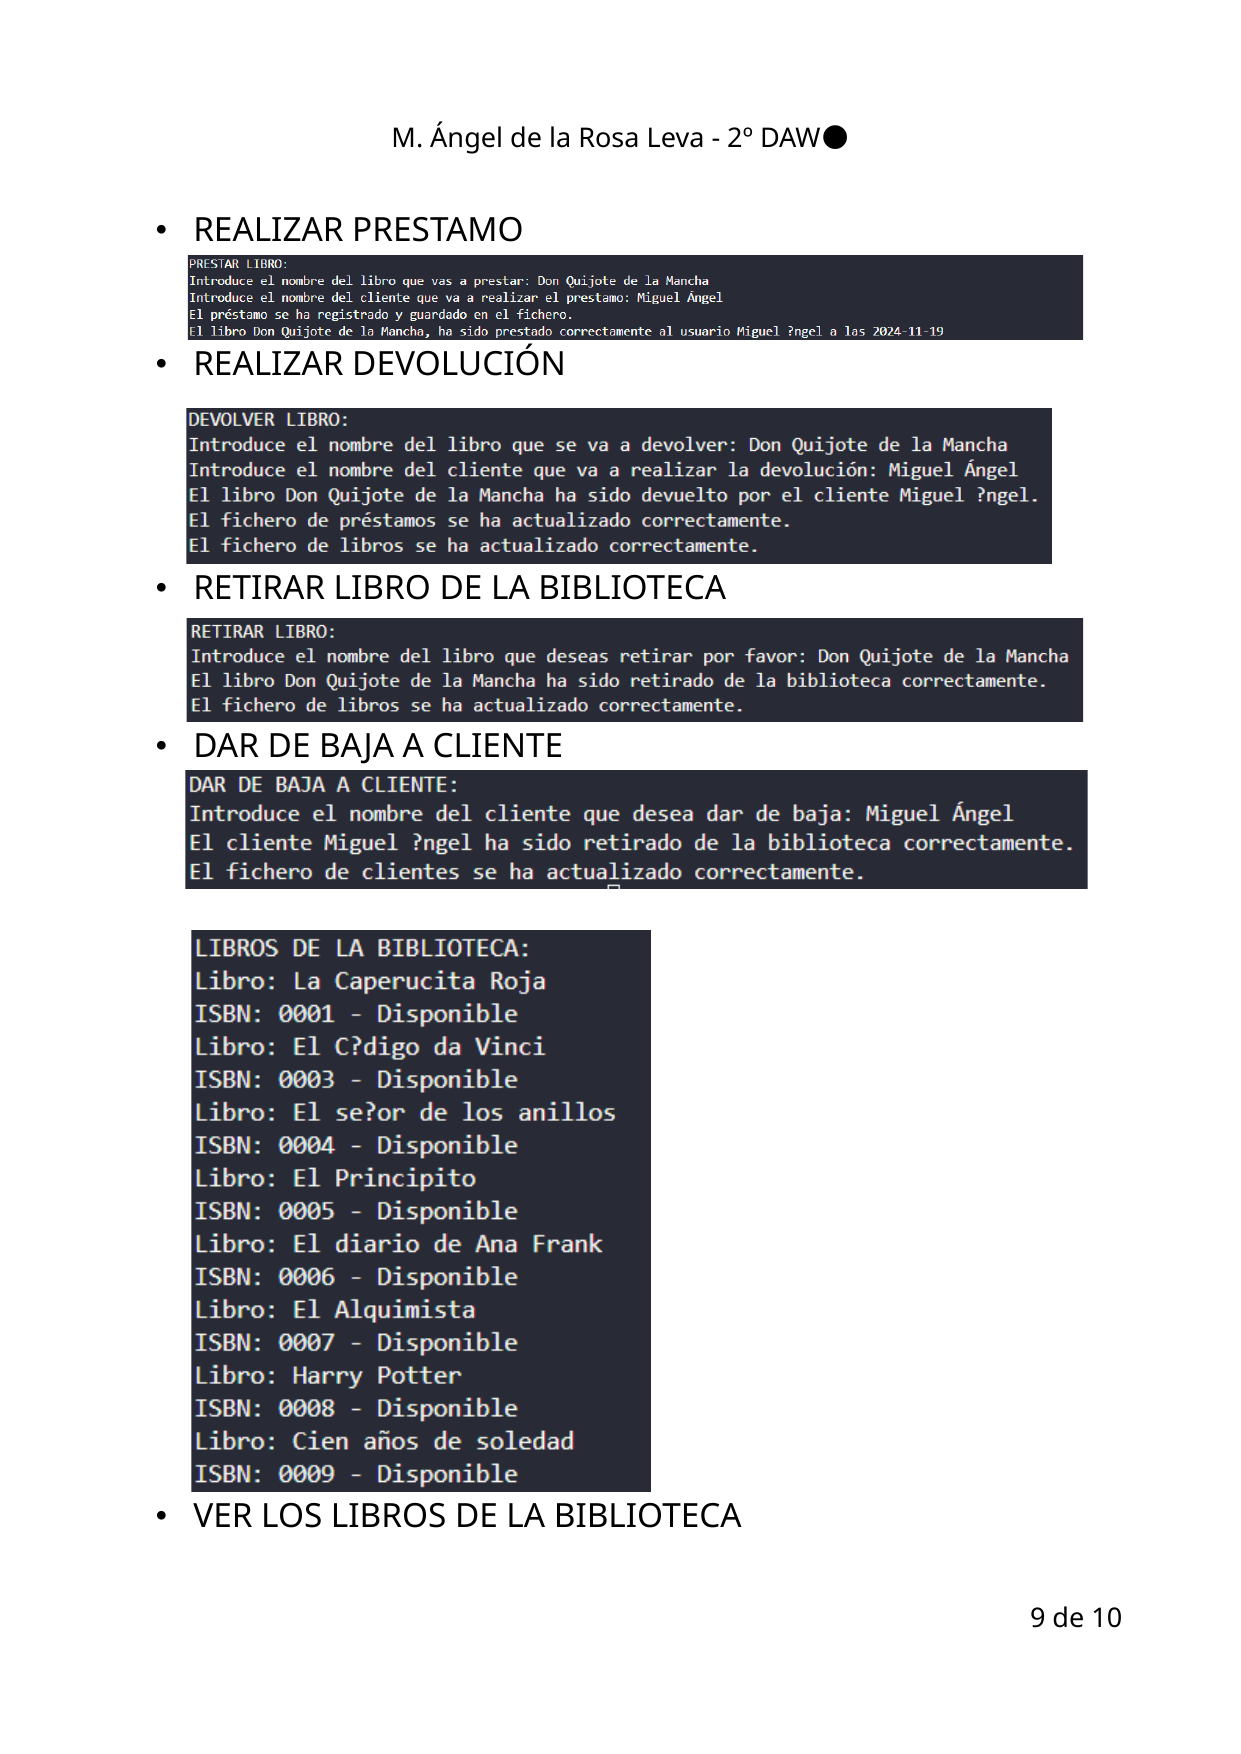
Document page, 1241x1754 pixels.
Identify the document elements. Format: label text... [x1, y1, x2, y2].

subtitle VER LOS LIBROS DE LA BIBLIOTECA [156, 801, 1122, 1537]
picture [186, 618, 1084, 722]
subtitle DAR DE BAJA A CLIENTE [156, 642, 1122, 767]
picture [186, 408, 1052, 564]
picture [191, 930, 651, 1492]
subtitle REALIZAR PRESTAMO [156, 205, 1122, 251]
picture [187, 255, 1084, 340]
subtitle RETIRAR LIBRO DE LA BIBLIOTECA [156, 418, 1122, 609]
picture [185, 770, 1088, 889]
subtitle REALIZAR DEVOLUCIÓN [156, 284, 1122, 385]
